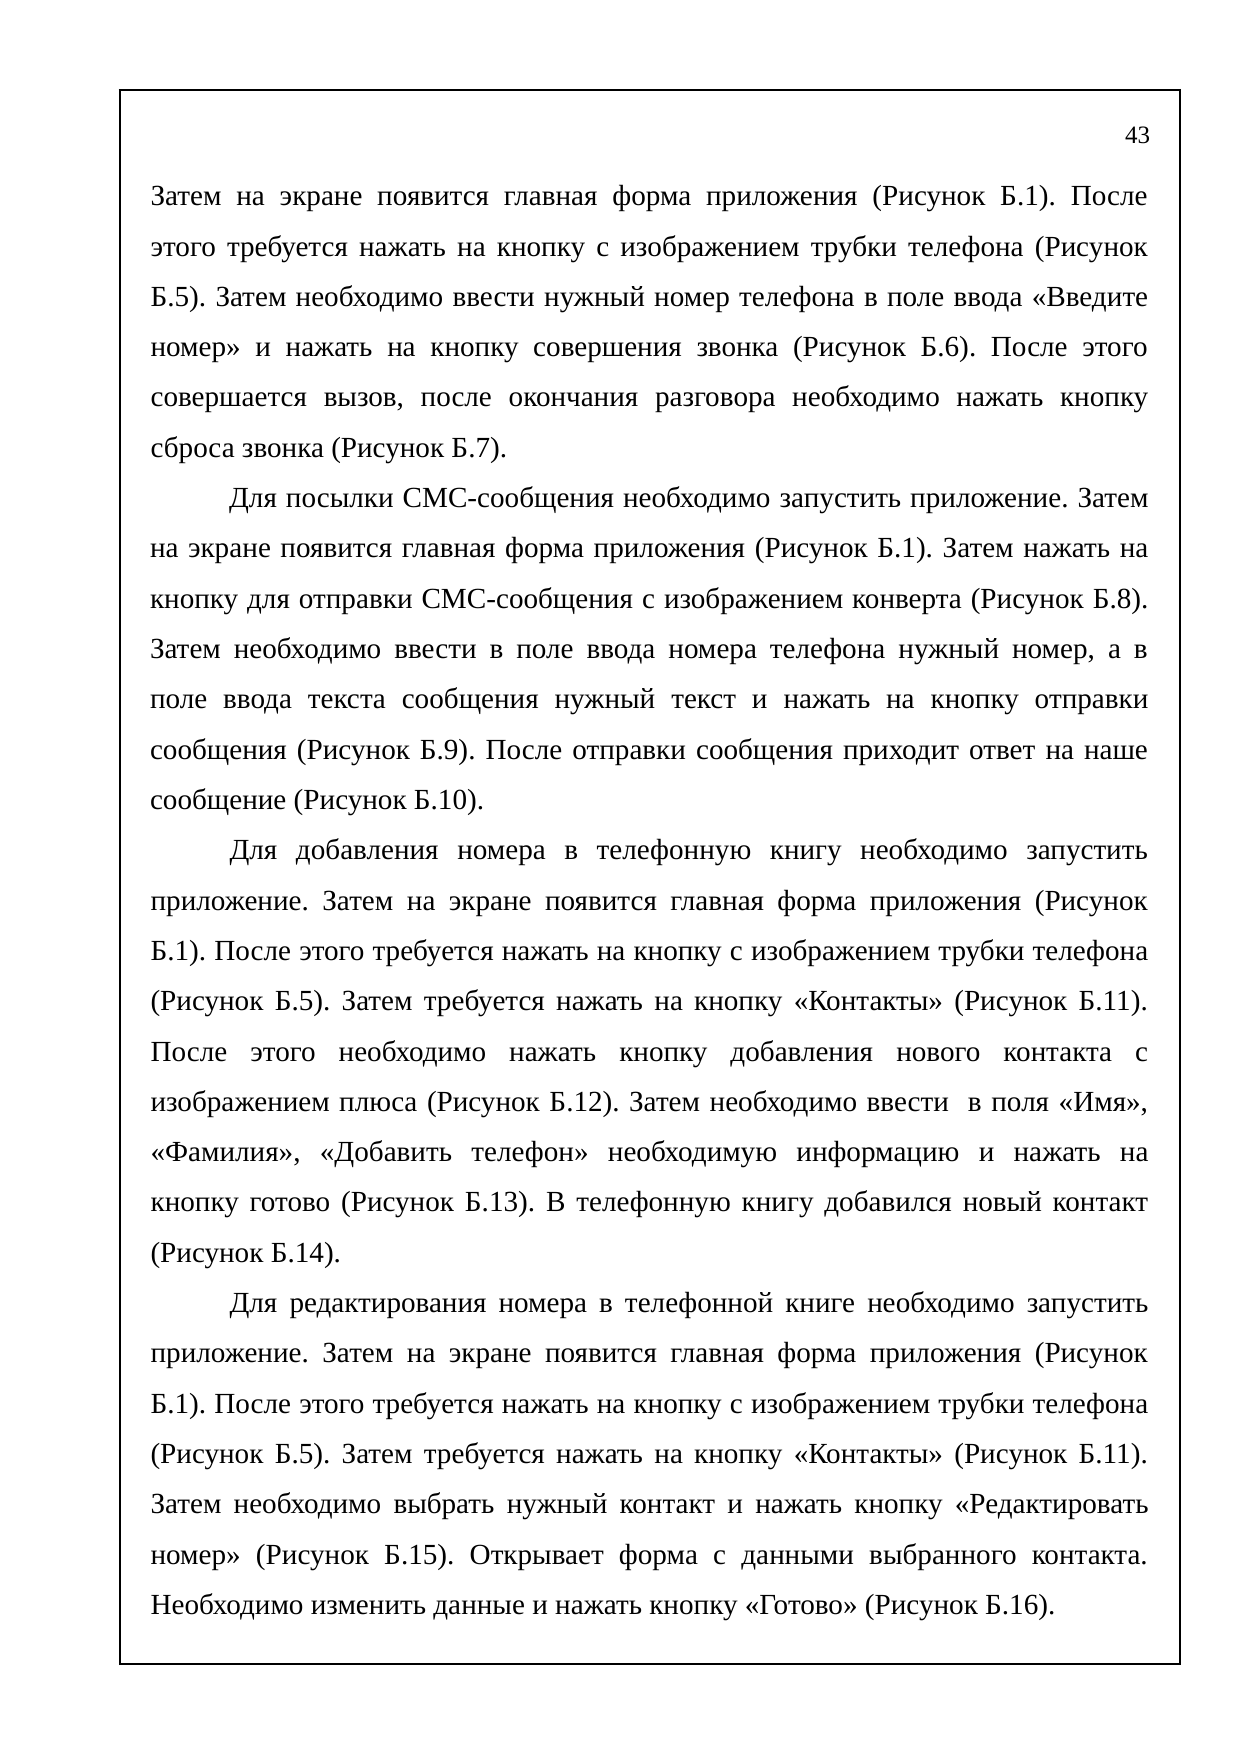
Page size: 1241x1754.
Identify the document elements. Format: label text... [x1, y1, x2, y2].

text Для посылки СМС-сообщения необходимо запустить приложение. Затем на экране появится главная форма приложения (Рисунок Б.1). Затем нажать на кнопку для отправки СМС-сообщения с изображением конверта (Рисунок Б.8). Затем необходимо ввести в поле ввода номера телефона нужный номер, а в поле ввода текста сообщения нужный текст и нажать на кнопку отправки сообщения (Рисунок Б.9). После отправки сообщения приходит ответ на наше сообщение (Рисунок Б.10). [150, 480, 1149, 816]
text Для добавления номера в телефонную книгу необходимо запустить приложение. Затем на экране появится главная форма приложения (Рисунок Б.1). После этого требуется нажать на кнопку с изображением трубки телефона (Рисунок Б.5). Затем требуется нажать на кнопку «Контакты» (Рисунок Б.11). После этого необходимо нажать кнопку добавления нового контакта с изображением плюса (Рисунок Б.12). Затем необходимо ввести в поля «Имя», «Фамилия», «Добавить телефон» необходимую информацию и нажать на кнопку готово (Рисунок Б.13). В телефонную книгу добавился новый контакт (Рисунок Б.14). [150, 832, 1149, 1268]
text Для редактирования номера в телефонной книге необходимо запустить приложение. Затем на экране появится главная форма приложения (Рисунок Б.1). После этого требуется нажать на кнопку с изображением трубки телефона (Рисунок Б.5). Затем требуется нажать на кнопку «Контакты» (Рисунок Б.11). Затем необходимо выбрать нужный контакт и нажать кнопку «Редактировать номер» (Рисунок Б.15). Открывает форма с данными выбранного контакта. Необходимо изменить данные и нажать кнопку «Готово» (Рисунок Б.16). [150, 1285, 1149, 1621]
text Затем на экране появится главная форма приложения (Рисунок Б.1). После этого требуется нажать на кнопку с изображением трубки телефона (Рисунок Б.5). Затем необходимо ввести нужный номер телефона в поле ввода «Введите номер» и нажать на кнопку совершения звонка (Рисунок Б.6). После этого совершается вызов, после окончания разговора необходимо нажать кнопку сброса звонка (Рисунок Б.7). [150, 178, 1149, 463]
